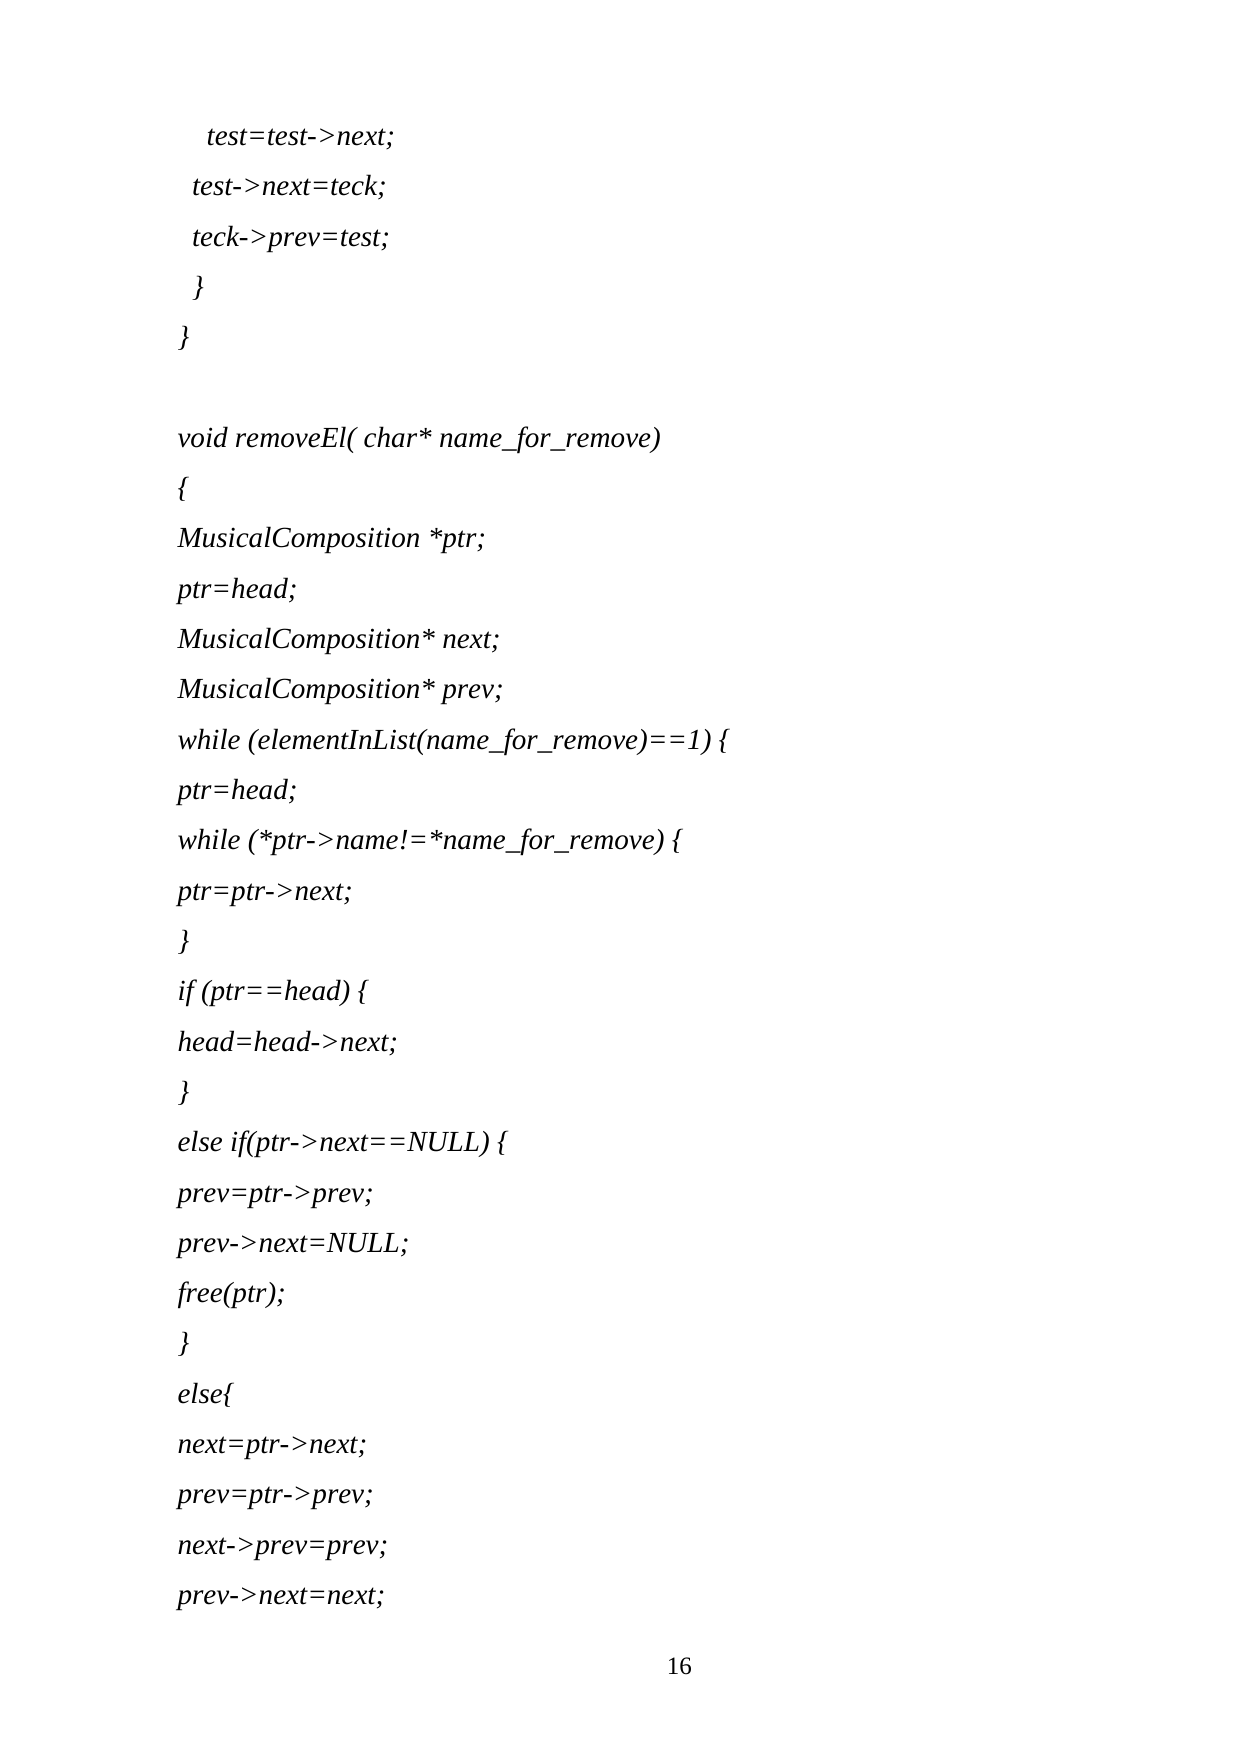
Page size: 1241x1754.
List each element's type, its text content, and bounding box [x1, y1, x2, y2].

text ptr=head; [177, 571, 1181, 604]
text while (*ptr->name!=*name_for_remove) { [177, 822, 1181, 856]
text teck->prev=test; [177, 219, 1181, 252]
text } [177, 923, 1181, 957]
text } [177, 269, 1181, 303]
text MusicalComposition *ptr; [177, 521, 1181, 554]
text prev=ptr->prev; [177, 1175, 1181, 1208]
text void removeEl( char* name_for_remove) [177, 420, 1181, 453]
text next=ptr->next; [177, 1426, 1181, 1460]
text ptr=head; [177, 772, 1181, 806]
text next->prev=prev; [177, 1527, 1181, 1560]
text else{ [177, 1376, 1181, 1409]
text test->next=teck; [177, 168, 1181, 202]
text free(ptr); [177, 1275, 1181, 1309]
text ptr=ptr->next; [177, 873, 1181, 906]
text while (elementInList(name_for_remove)==1) { [177, 722, 1181, 755]
text head=head->next; [177, 1024, 1181, 1057]
text } [177, 1326, 1181, 1359]
text prev->next=next; [177, 1577, 1181, 1611]
text test=test->next; [177, 118, 1181, 152]
text MusicalComposition* prev; [177, 672, 1181, 705]
text if (ptr==head) { [177, 973, 1181, 1007]
text } [177, 1074, 1181, 1108]
text { [177, 470, 1181, 504]
text else if(ptr->next==NULL) { [177, 1124, 1181, 1158]
text prev=ptr->prev; [177, 1477, 1181, 1510]
text MusicalComposition* next; [177, 621, 1181, 655]
text prev->next=NULL; [177, 1225, 1181, 1258]
text } [177, 319, 1181, 353]
